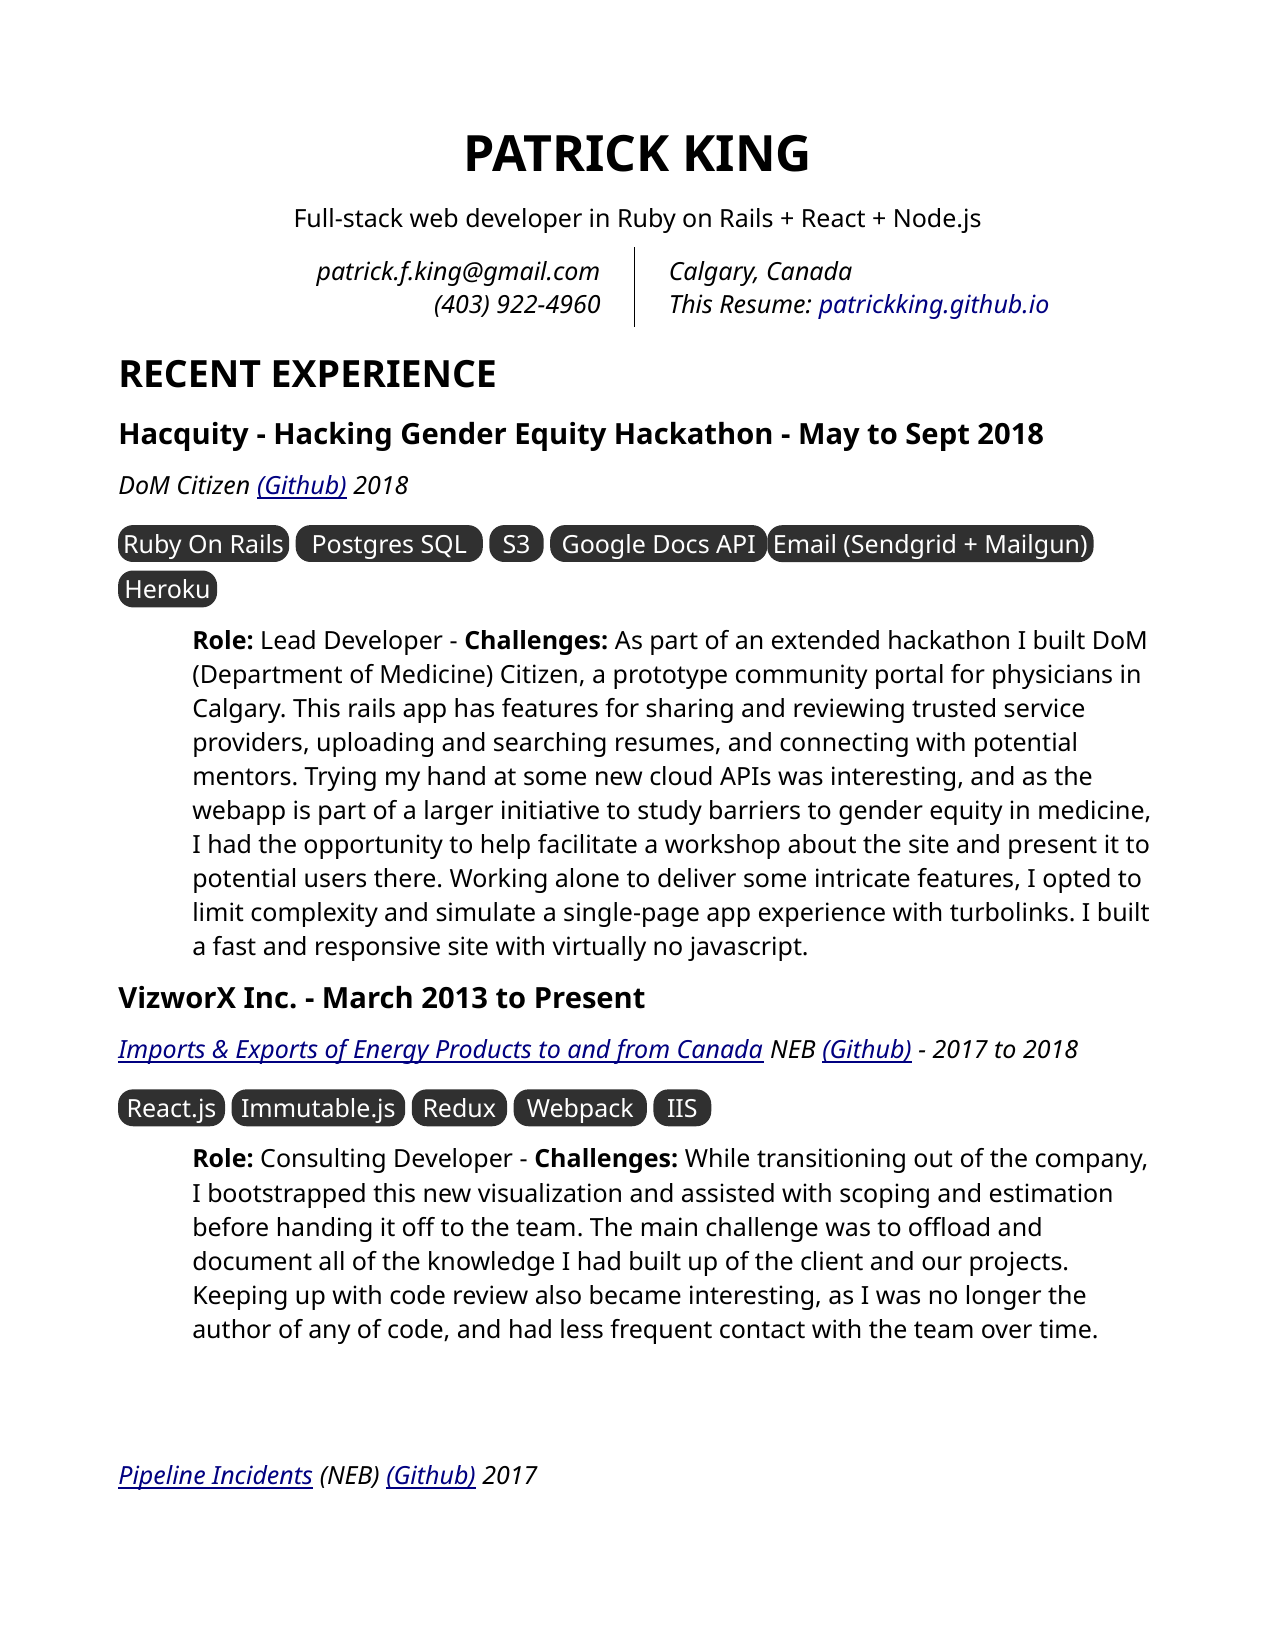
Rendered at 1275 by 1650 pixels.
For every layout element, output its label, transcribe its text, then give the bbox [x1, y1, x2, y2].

subtitle VizworX Inc. - March 2013 to Present [118, 978, 1157, 1017]
subtitle RECENT EXPERIENCE [118, 348, 1157, 399]
text Full-stack web developer in Ruby on Rails + React + Node.js [118, 201, 1157, 235]
text DoM Citizen (Github) 2018 [118, 468, 1157, 502]
text Pipeline Incidents (NEB) (Github) 2017 [118, 1458, 1157, 1492]
text Role: Lead Developer - Challenges: As part of an extended hackathon I built DoM (Department of Medicine) Citizen, a prototype community portal for physicians in Calgary. This rails app has features for sharing and reviewing trusted service providers, uploading and searching resumes, and connecting with potential mentors. Trying my hand at some new cloud APIs was interesting, and as the webapp is part of a larger initiative to study barriers to gender equity in medicine, I had the opportunity to help facilitate a workshop about the site and present it to potential users there. Working alone to deliver some intricate features, I opted to limit complexity and simulate a single-page app experience with turbolinks. I built a fast and responsive site with virtually no javascript. [192, 622, 1157, 963]
text Role: Consulting Developer - Challenges: While transitioning out of the company, I bootstrapped this new visualization and assisted with scoping and estimation before handing it off to the team. The main challenge was to offload and document all of the knowledge I had built up of the client and our projects. Keeping up with code review also became interesting, as I was no longer the author of any of code, and had less frequent contact with the team over time. [192, 1141, 1157, 1346]
subtitle Hacquity - Hacking Gender Equity Hackathon - May to Sept 2018 [118, 413, 1157, 453]
text PATRICK KING [118, 118, 1157, 186]
text Imports & Exports of Energy Products to and from Canada NEB (Github) - 2017 to 2018 [118, 1032, 1157, 1066]
